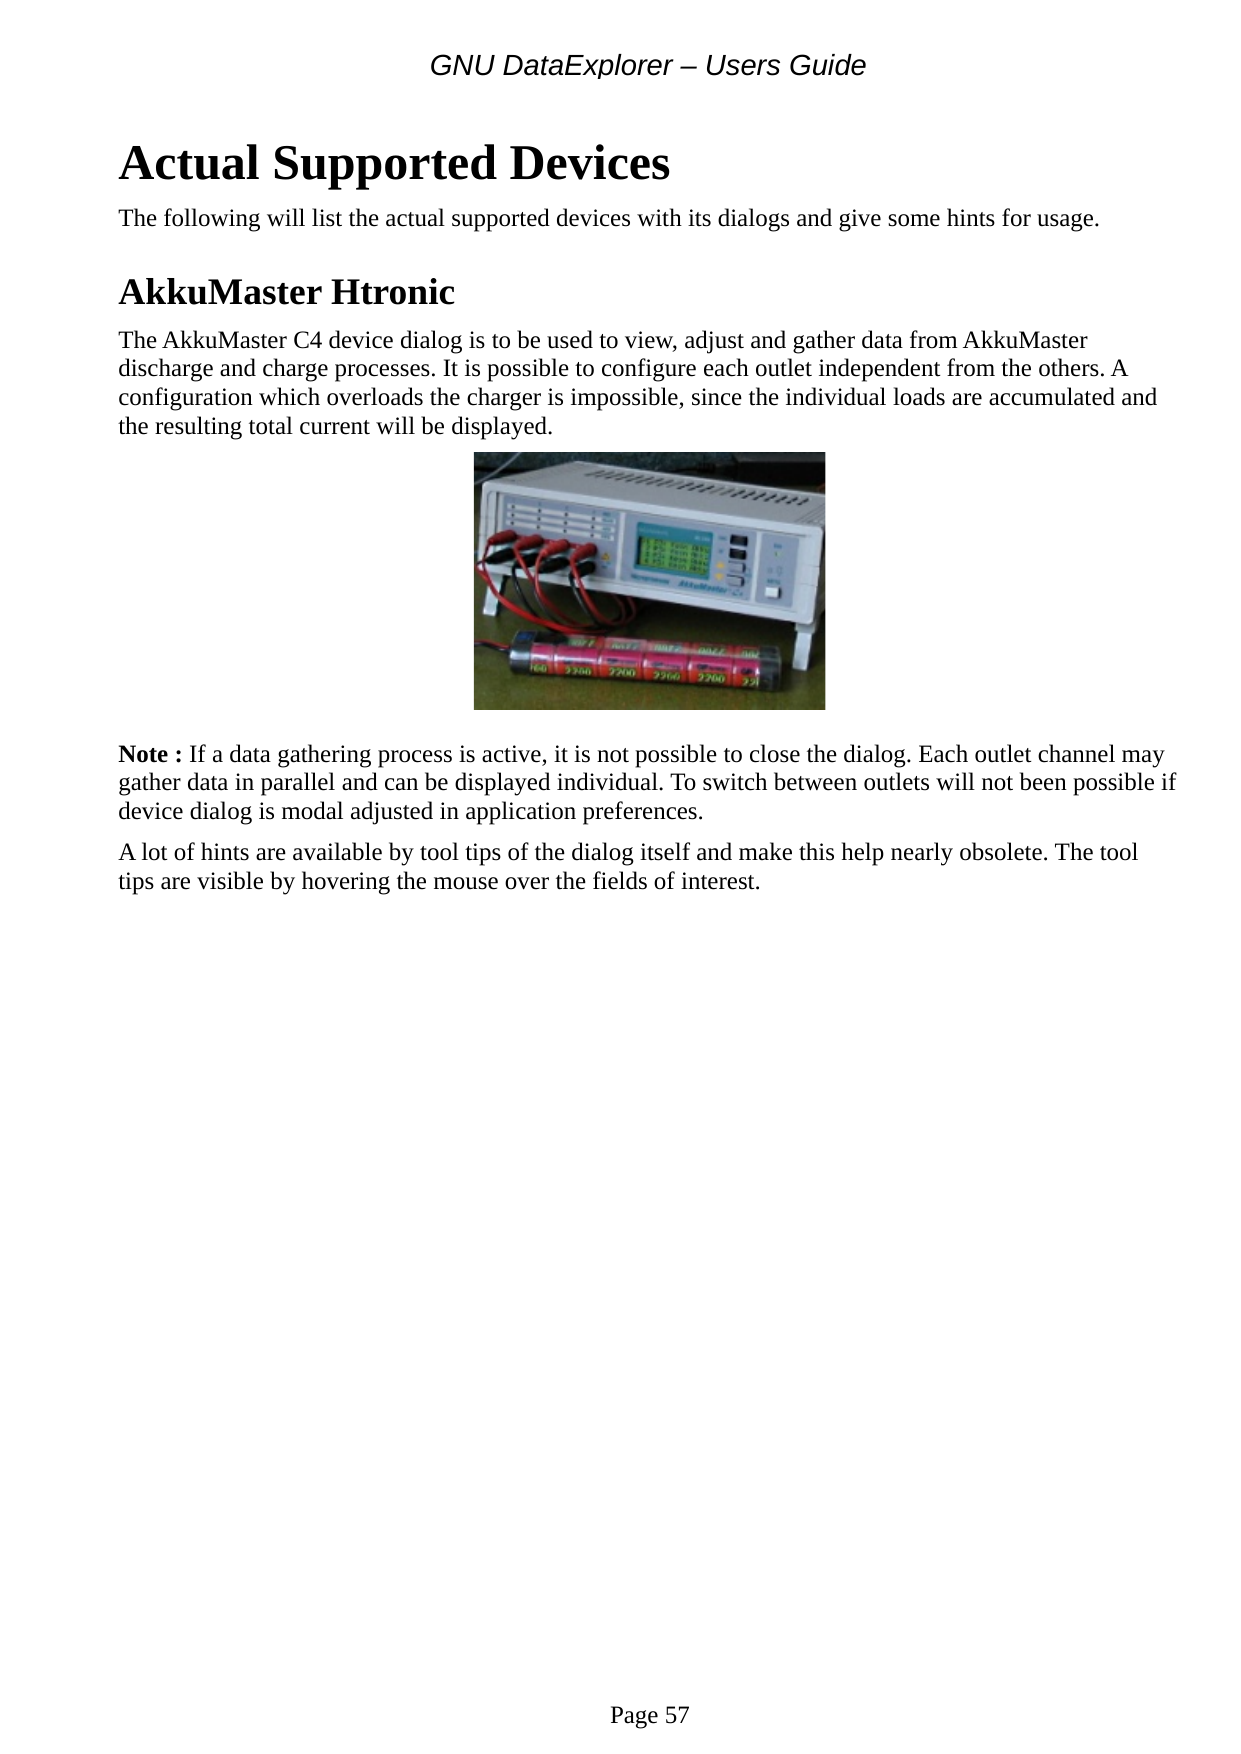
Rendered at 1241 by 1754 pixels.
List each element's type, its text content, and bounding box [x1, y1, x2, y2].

subtitle Actual Supported Devices [118, 133, 1181, 190]
subtitle AkkuMaster Htronic [118, 269, 1181, 312]
text A lot of hints are available by tool tips of the dialog itself and make this help nearly obsolete. The tool tips are visible by hovering the mouse over the fields of interest. [118, 837, 1181, 895]
text The AkkuMaster C4 device dialog is to be used to view, adjust and gather data from AkkuMaster discharge and charge processes. It is possible to configure each outlet independent from the others. A configuration which overloads the charger is impossible, since the individual loads are accumulated and the resulting total current will be displayed. [118, 325, 1181, 440]
text The following will list the actual supported devices with its dialogs and give some hints for usage. [118, 203, 1181, 232]
text Note : If a data gathering process is active, it is not possible to close the dialog. Each outlet channel may gather data in parallel and can be displayed individual. To switch between outlets will not been possible if device dialog is modal adjusted in application preferences. [118, 452, 1181, 825]
picture [473, 452, 826, 710]
